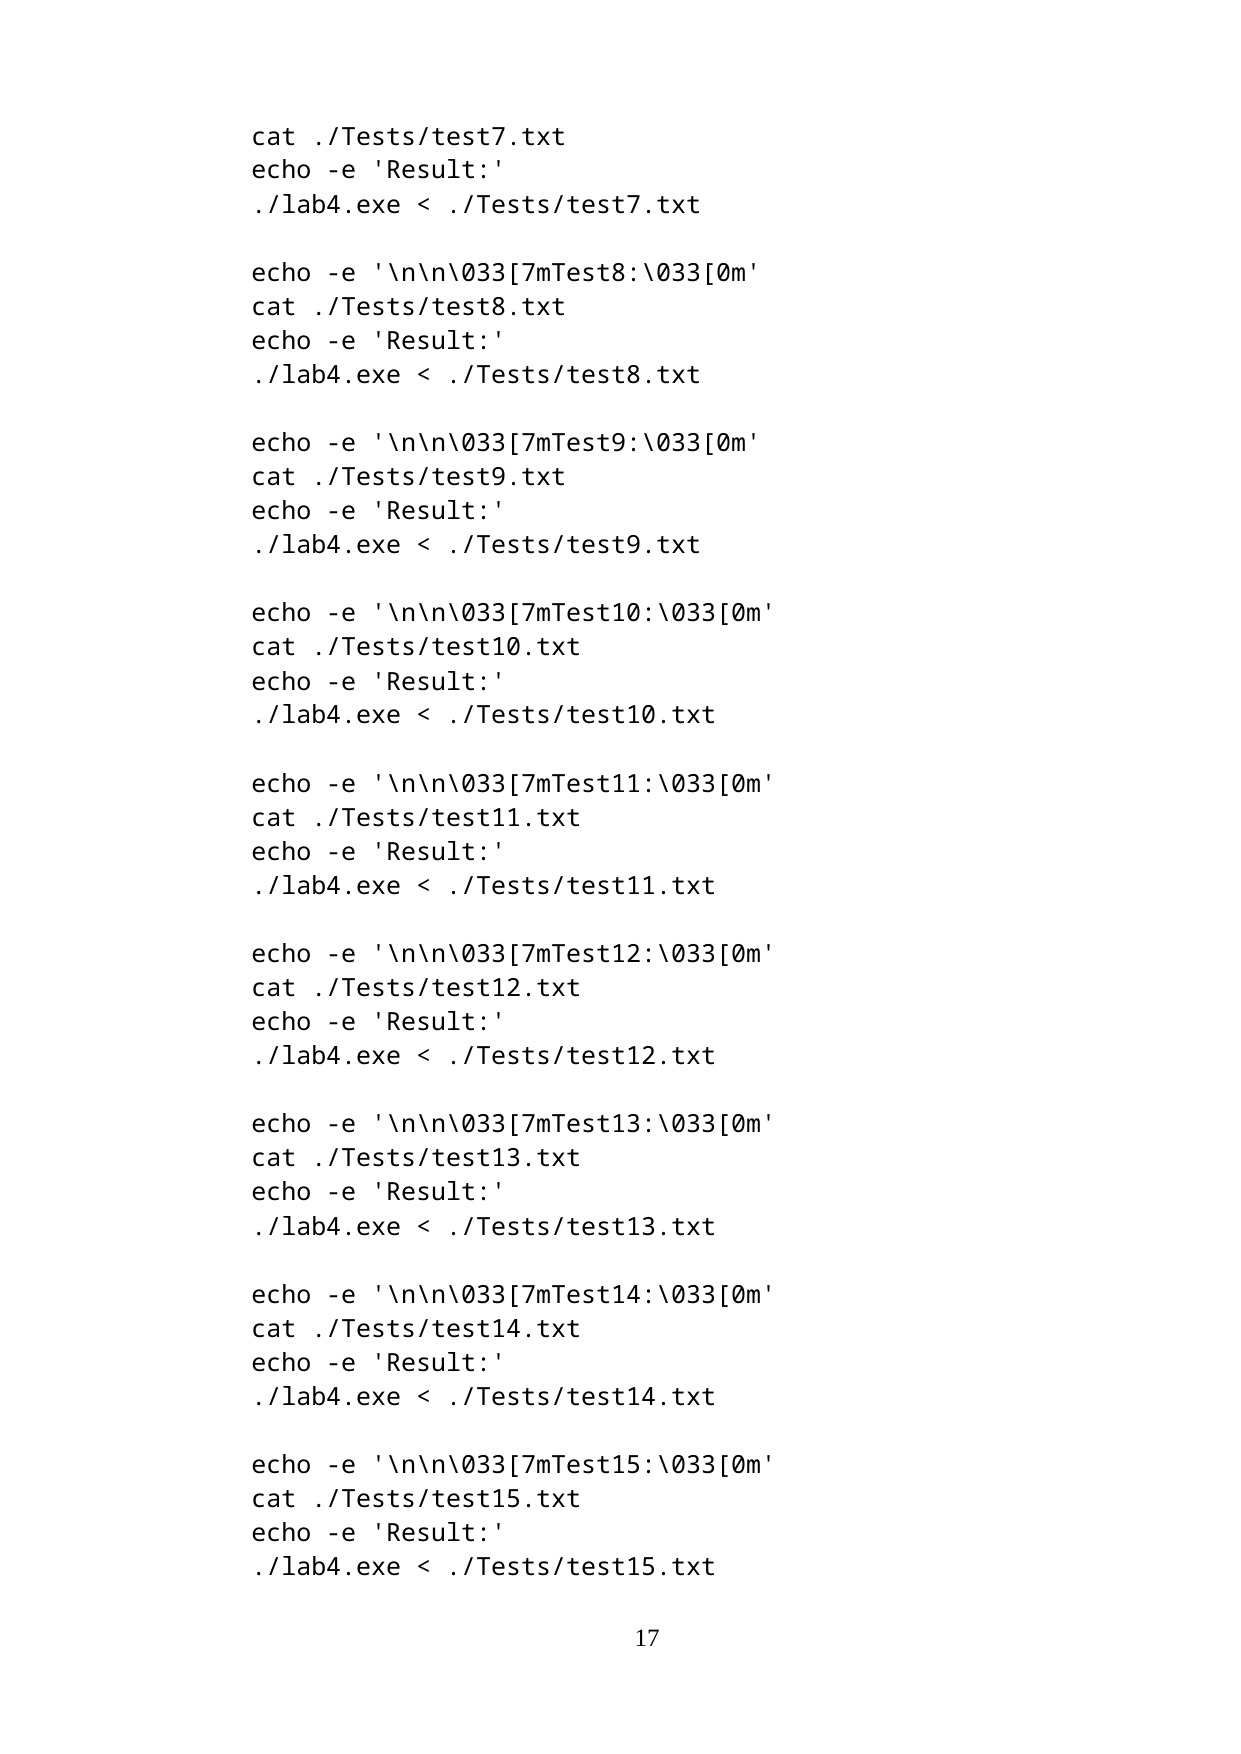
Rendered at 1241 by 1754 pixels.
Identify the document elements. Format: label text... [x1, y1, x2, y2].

text echo -e '\n\n\033[7mTest10:\033[0m' [177, 595, 1116, 629]
text ./lab4.exe < ./Tests/test14.txt [177, 1378, 1116, 1412]
text cat ./Tests/test15.txt [177, 1481, 1116, 1515]
text echo -e '\n\n\033[7mTest11:\033[0m' [177, 765, 1116, 799]
text cat ./Tests/test12.txt [177, 970, 1116, 1004]
text echo -e 'Result:' [177, 493, 1116, 527]
text echo -e '\n\n\033[7mTest9:\033[0m' [177, 425, 1116, 459]
text cat ./Tests/test7.txt [177, 118, 1116, 152]
text ./lab4.exe < ./Tests/test8.txt [177, 357, 1116, 391]
text echo -e 'Result:' [177, 1004, 1116, 1038]
text cat ./Tests/test13.txt [177, 1140, 1116, 1174]
text echo -e '\n\n\033[7mTest8:\033[0m' [177, 254, 1116, 288]
text ./lab4.exe < ./Tests/test13.txt [177, 1208, 1116, 1242]
text cat ./Tests/test14.txt [177, 1310, 1116, 1344]
text echo -e 'Result:' [177, 1344, 1116, 1378]
text echo -e '\n\n\033[7mTest14:\033[0m' [177, 1276, 1116, 1310]
text ./lab4.exe < ./Tests/test11.txt [177, 867, 1116, 902]
text ./lab4.exe < ./Tests/test7.txt [177, 186, 1116, 220]
text echo -e '\n\n\033[7mTest13:\033[0m' [177, 1106, 1116, 1140]
text echo -e 'Result:' [177, 1174, 1116, 1208]
text echo -e 'Result:' [177, 833, 1116, 867]
text ./lab4.exe < ./Tests/test15.txt [177, 1549, 1116, 1583]
text ./lab4.exe < ./Tests/test10.txt [177, 697, 1116, 731]
text ./lab4.exe < ./Tests/test12.txt [177, 1038, 1116, 1072]
text ./lab4.exe < ./Tests/test9.txt [177, 527, 1116, 561]
text cat ./Tests/test11.txt [177, 799, 1116, 833]
text echo -e '\n\n\033[7mTest15:\033[0m' [177, 1447, 1116, 1481]
text echo -e 'Result:' [177, 663, 1116, 697]
text cat ./Tests/test8.txt [177, 288, 1116, 322]
text cat ./Tests/test9.txt [177, 459, 1116, 493]
text echo -e 'Result:' [177, 322, 1116, 357]
text cat ./Tests/test10.txt [177, 629, 1116, 663]
text echo -e 'Result:' [177, 152, 1116, 186]
text echo -e 'Result:' [177, 1515, 1116, 1549]
text echo -e '\n\n\033[7mTest12:\033[0m' [177, 936, 1116, 970]
